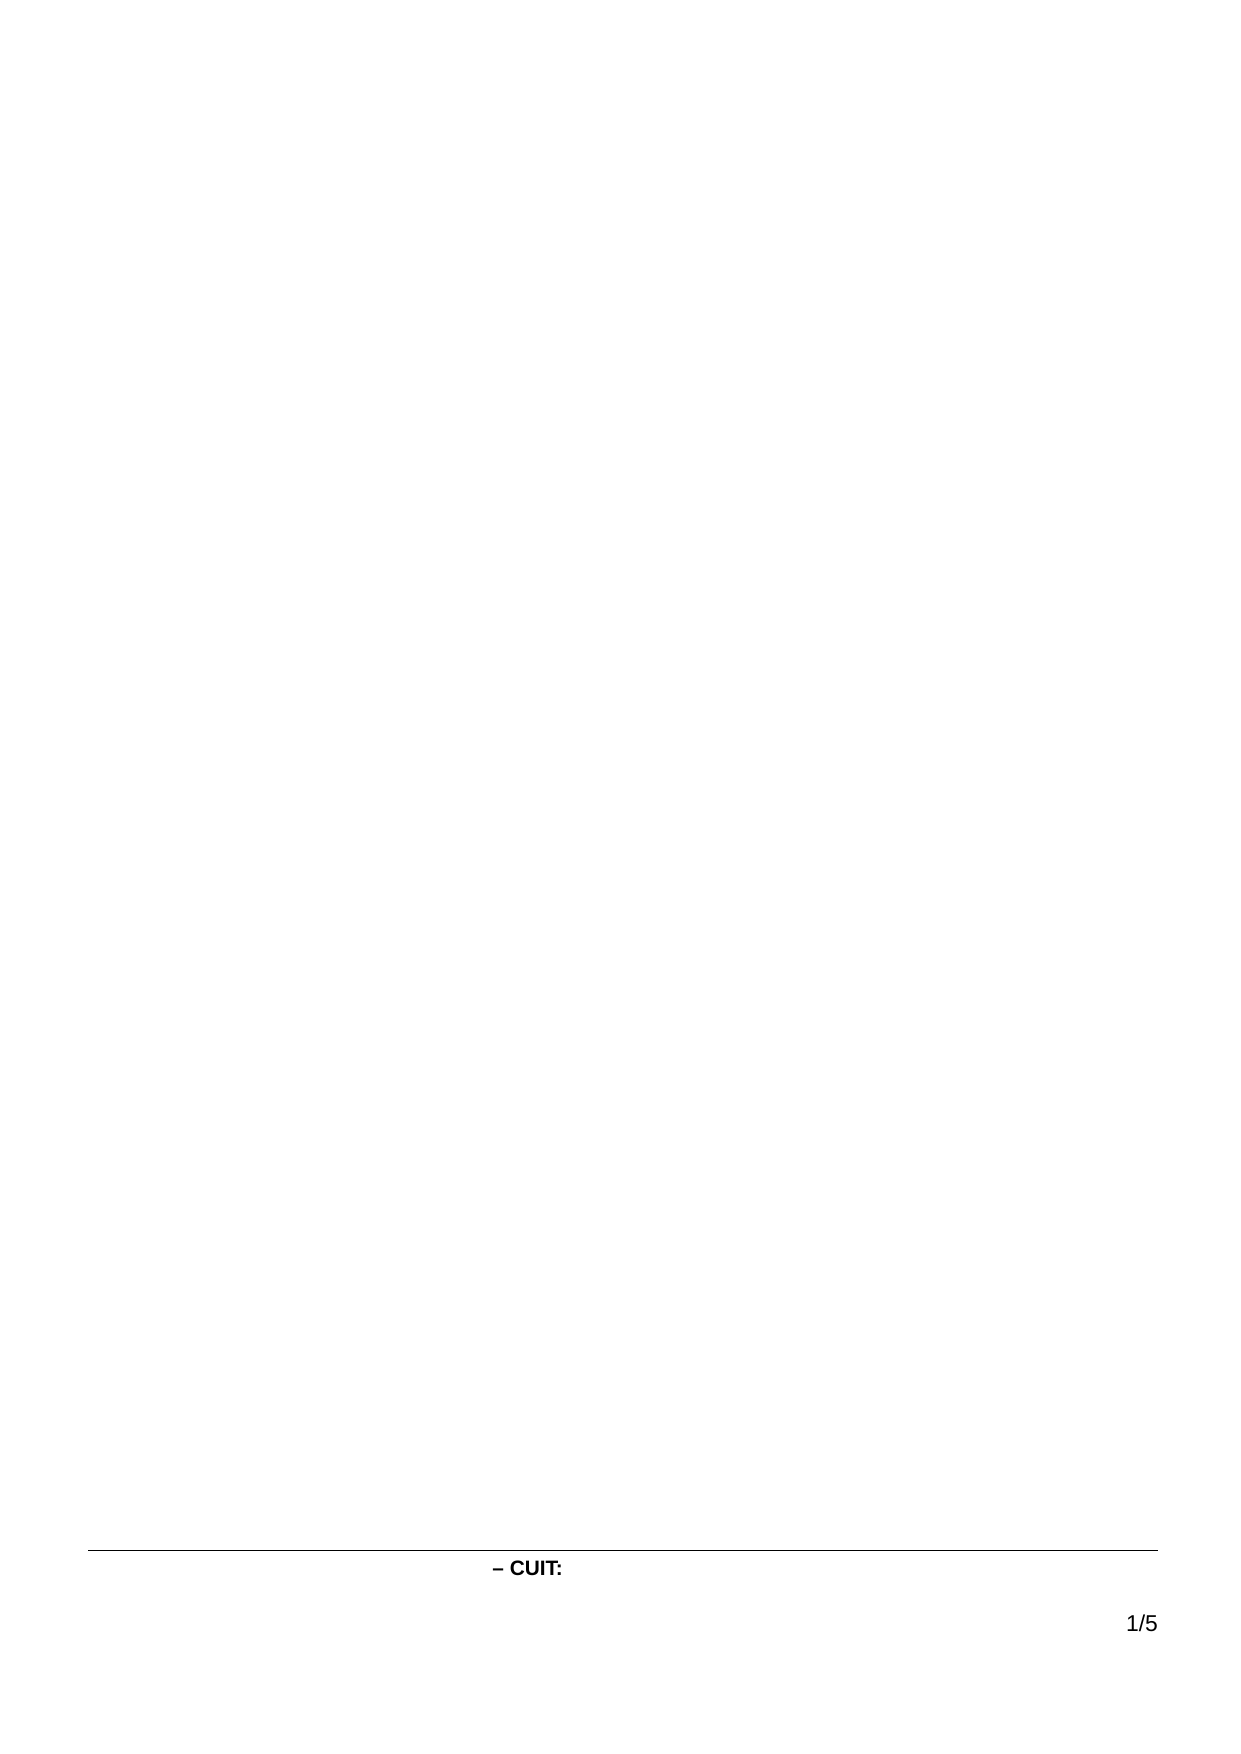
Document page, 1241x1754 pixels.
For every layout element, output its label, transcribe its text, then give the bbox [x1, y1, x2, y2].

text <for each="voucher in records"> [88, 118, 1157, 147]
